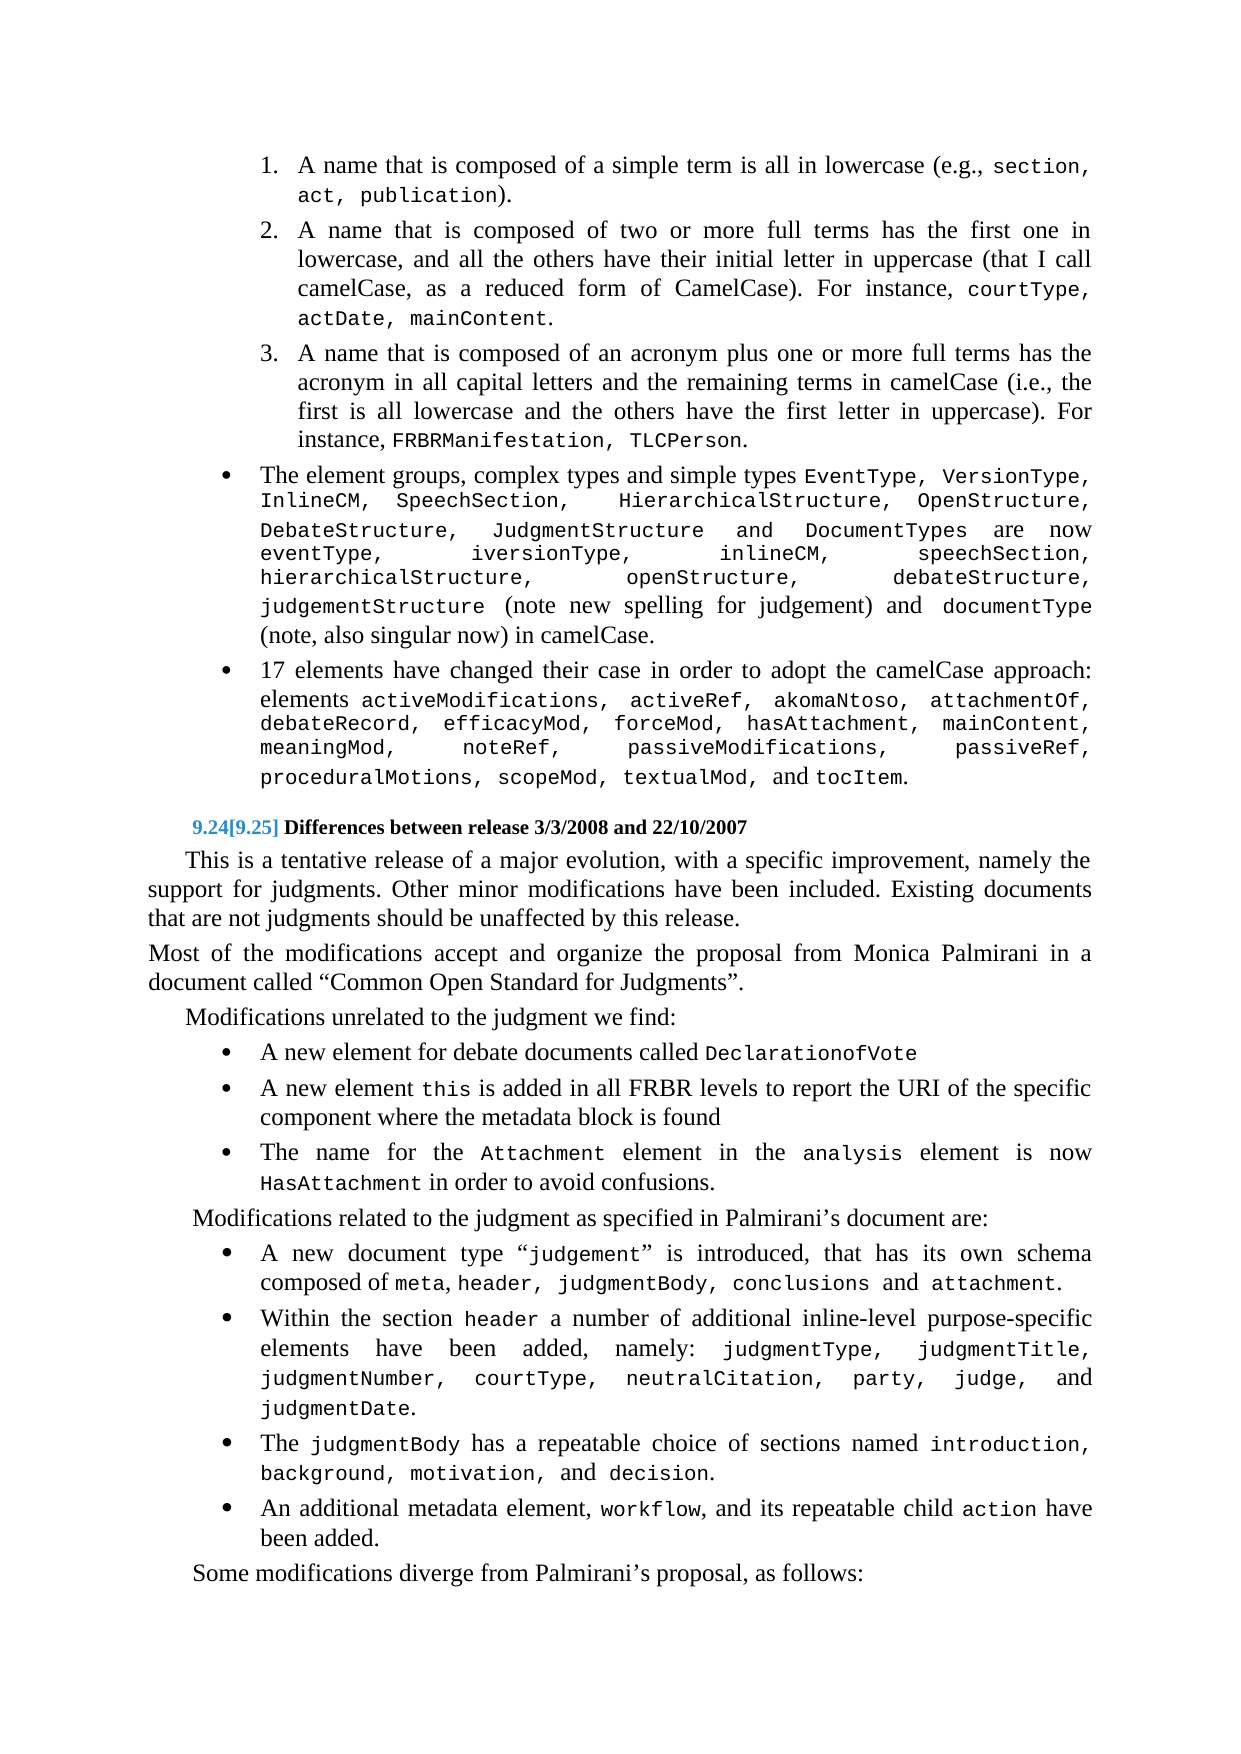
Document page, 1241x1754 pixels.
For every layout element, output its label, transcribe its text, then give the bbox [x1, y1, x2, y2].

text Some modifications diverge from Palmirani’s proposal, as follows: [148, 1558, 1092, 1586]
text Modifications unrelated to the judgment we find: [148, 1002, 1092, 1031]
list An additional metadata element, workflow, and its repeatable child action have been added. [223, 1493, 1092, 1551]
list A new element this is added in all FRBR levels to report the URI of the specific component where the metadata block is found [222, 1073, 1092, 1131]
list Within the section header a number of additional inline-level purpose-specific elements have been added, namely: judgmentType, judgmentTitle, judgmentNumber, courtType, neutralCitation, party, judge, and judgmentDate. [223, 1303, 1092, 1421]
list A new document type “judgement” is introduced, that has its own schema composed of meta, header, judgmentBody, conclusions and attachment. [223, 1238, 1092, 1297]
text Most of the modifications accept and organize the proposal from Monica Palmirani in a document called “Common Open Standard for Judgments”. [148, 938, 1092, 996]
list The name for the Attachment element in the analysis element is now HasAttachment in order to avoid confusions. [222, 1137, 1092, 1196]
list A name that is composed of two or more full terms has the first one in lowercase, and all the others have their initial letter in uppercase (that I call camelCase, as a reduced form of CamelCase). For instance, courtType, actDate, mainContent. [260, 215, 1092, 332]
list A new element for debate documents called DeclarationofVote [222, 1037, 1092, 1066]
list A name that is composed of an acronym plus one or more full terms has the acronym in all capital letters and the remaining terms in camelCase (i.e., the first is all lowercase and the others have the first letter in uppercase). For instance, FRBRManifestation, TLCPerson. [260, 338, 1092, 454]
subtitle Differences between release 3/3/2008 and 22/10/2007 [192, 815, 1092, 839]
list The judgmentBody has a repeatable choice of sections named introduction, background, motivation, and decision. [223, 1428, 1092, 1487]
list 17 elements have changed their case in order to adopt the camelCase approach: elements activeModifications, activeRef, akomaNtoso, attachmentOf, debateRecord, efficacyMod, forceMod, hasAttachment, mainContent, meaningMod, noteRef, passiveModifications, passiveRef, proceduralMotions, scopeMod, textualMod, and tocItem. [222, 655, 1092, 790]
text Modifications related to the judgment as specified in Palmirani’s document are: [148, 1203, 1092, 1231]
list The element groups, complex types and simple types EventType, VersionType, InlineCM, SpeechSection, HierarchicalStructure, OpenStructure, DebateStructure, JudgmentStructure and DocumentTypes are now eventType, iversionType, inlineCM, speechSection, hierarchicalStructure, openStructure, debateStructure, judgementStructure (note new spelling for judgement) and documentType (note, also singular now) in camelCase. [222, 460, 1092, 649]
list A name that is composed of a simple term is all in lowercase (e.g., section, act, publication). [260, 150, 1092, 209]
text This is a tentative release of a major evolution, with a specific improvement, namely the support for judgments. Other minor modifications have been included. Existing documents that are not judgments should be unaffected by this release. [148, 846, 1092, 932]
